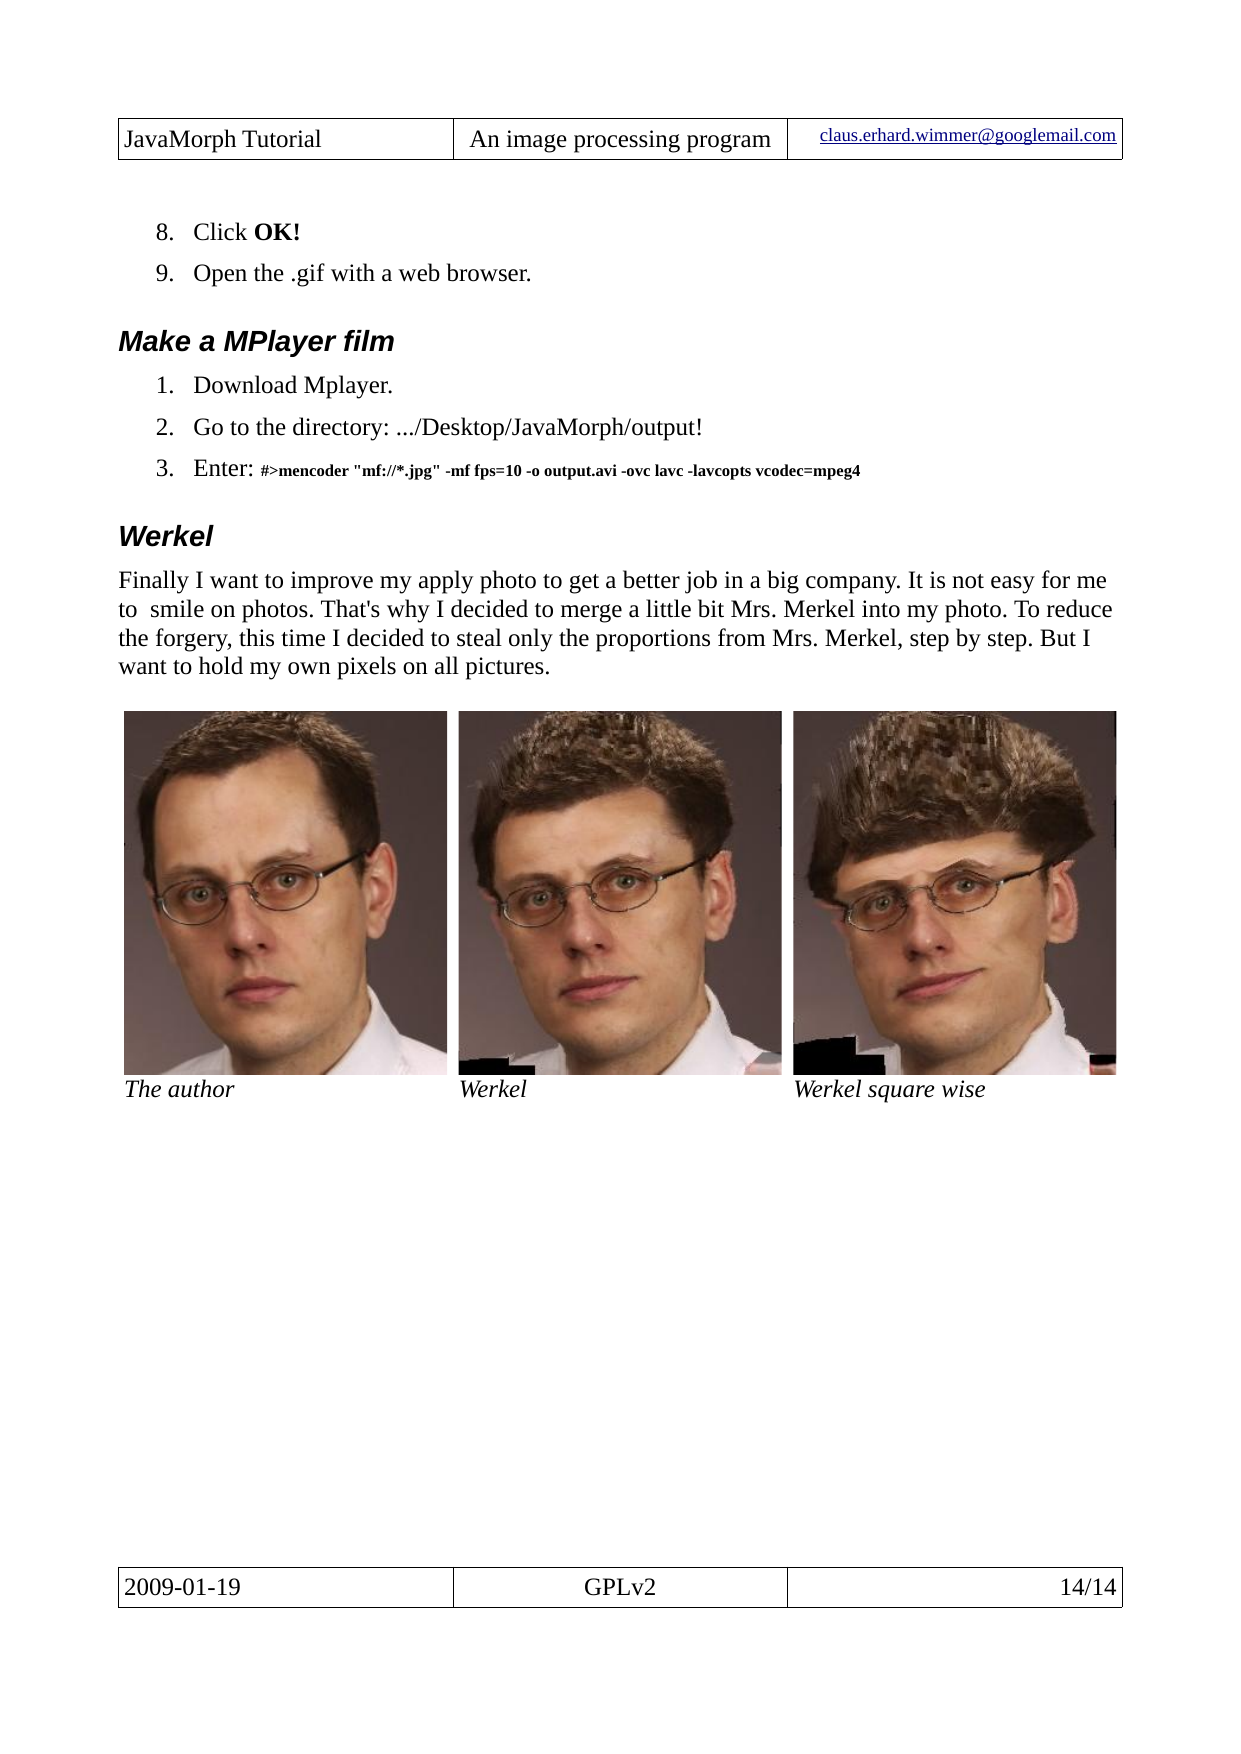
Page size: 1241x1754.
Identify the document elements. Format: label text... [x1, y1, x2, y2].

subtitle Make a MPlayer film [118, 324, 1122, 358]
list Click OK! [156, 217, 1122, 246]
subtitle Werkel [118, 519, 1122, 553]
picture [793, 711, 1117, 1075]
list Download Mplayer. [156, 370, 1122, 399]
table_header [787, 693, 1122, 1138]
picture [124, 711, 448, 1075]
table_header [453, 693, 787, 1138]
text Finally I want to improve my apply photo to get a better job in a big company. It is not easy for me to smile on photos. That's why I decided to merge a little bit Mrs. Merkel into my photo. To reduce the forgery, this time I decided to steal only the proportions from Mrs. Merkel, step by step. But I want to hold my own pixels on all pictures. [118, 565, 1122, 680]
list Enter: #>mencoder "mf://*.jpg" -mf fps=10 -o output.avi -ovc lavc -lavcopts vcodec=mpeg4 [156, 453, 1122, 482]
table_header [118, 693, 453, 1138]
picture [458, 711, 782, 1075]
list Open the .gif with a web browser. [156, 258, 1122, 287]
list Go to the directory: .../Desktop/JavaMorph/output! [156, 412, 1122, 440]
